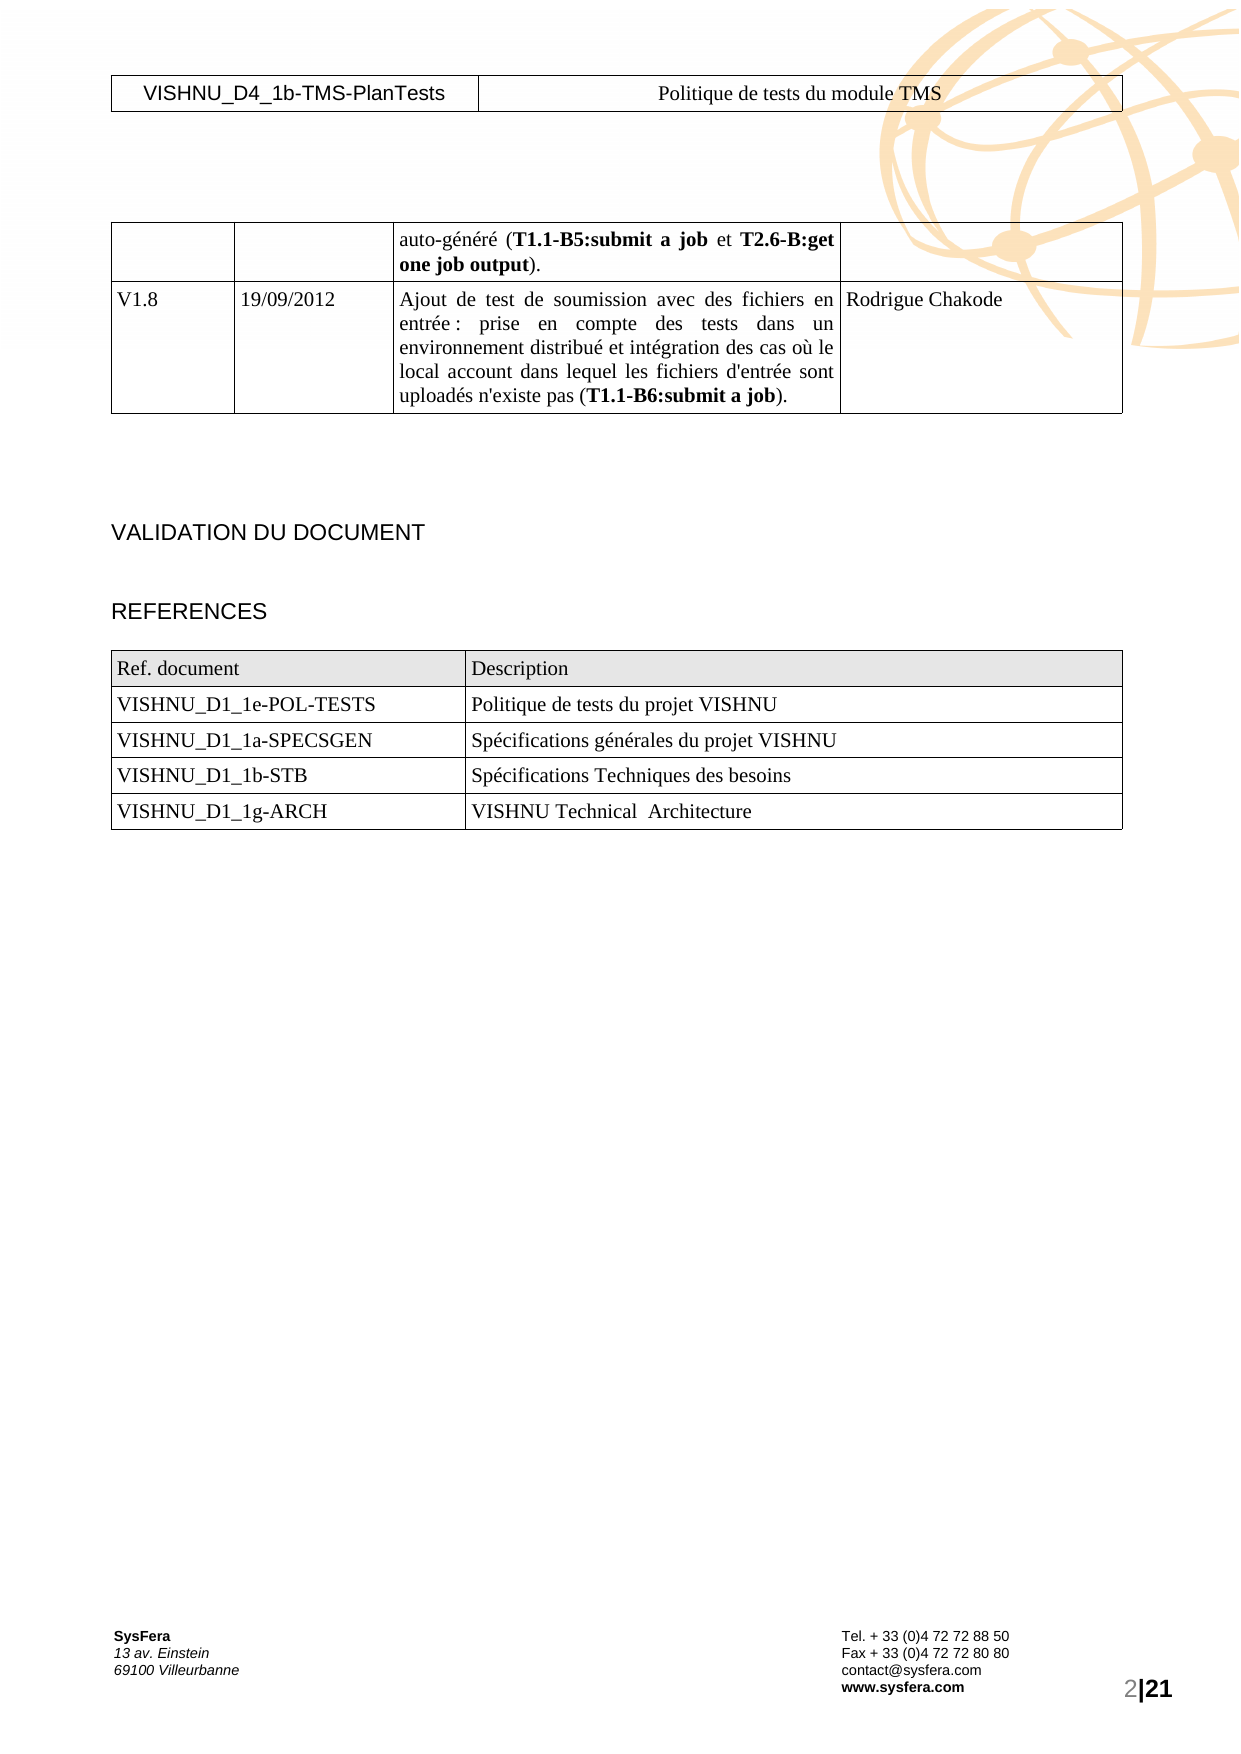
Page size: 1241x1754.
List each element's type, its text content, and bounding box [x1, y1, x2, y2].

table_cell VISHNU_D1_1e-POL-TESTS [112, 687, 465, 722]
picture [841, 223, 1122, 281]
table_cell VISHNU_D1_1a-SPECSGEN [112, 723, 465, 757]
text VALIDATION DU DOCUMENT [111, 519, 1122, 545]
picture [235, 282, 393, 349]
picture [1, 9, 1239, 349]
table_cell Rodrigue Chakode [841, 351, 1122, 413]
picture [112, 223, 234, 281]
table_cell V1.8 [112, 351, 234, 413]
picture [394, 282, 840, 349]
text REFERENCES [111, 598, 1122, 624]
table_cell VISHNU_D1_1b-STB [112, 758, 465, 793]
table_header Description [466, 651, 1122, 686]
table_header Ref. document [112, 651, 465, 686]
table_cell Politique de tests du projet VISHNU [466, 687, 1122, 722]
table_cell Spécifications Techniques des besoins [466, 758, 1122, 793]
table_cell VISHNU_D1_1g-ARCH [112, 794, 465, 828]
picture [112, 282, 234, 349]
table_cell VISHNU Technical Architecture [466, 794, 1122, 828]
picture [235, 223, 393, 281]
table_cell 19/09/2012 [235, 351, 393, 413]
picture [841, 282, 1122, 349]
table_cell Ajout de test de soumission avec des fichiers en entrée : prise en compte des tests dans un environnement distribué et intégration des cas où le local account dans lequel les fichiers d'entrée sont uploadés n'existe pas (T1.1-B6:submit a job). [394, 351, 840, 413]
picture [394, 223, 840, 281]
table_cell Spécifications générales du projet VISHNU [466, 723, 1122, 757]
